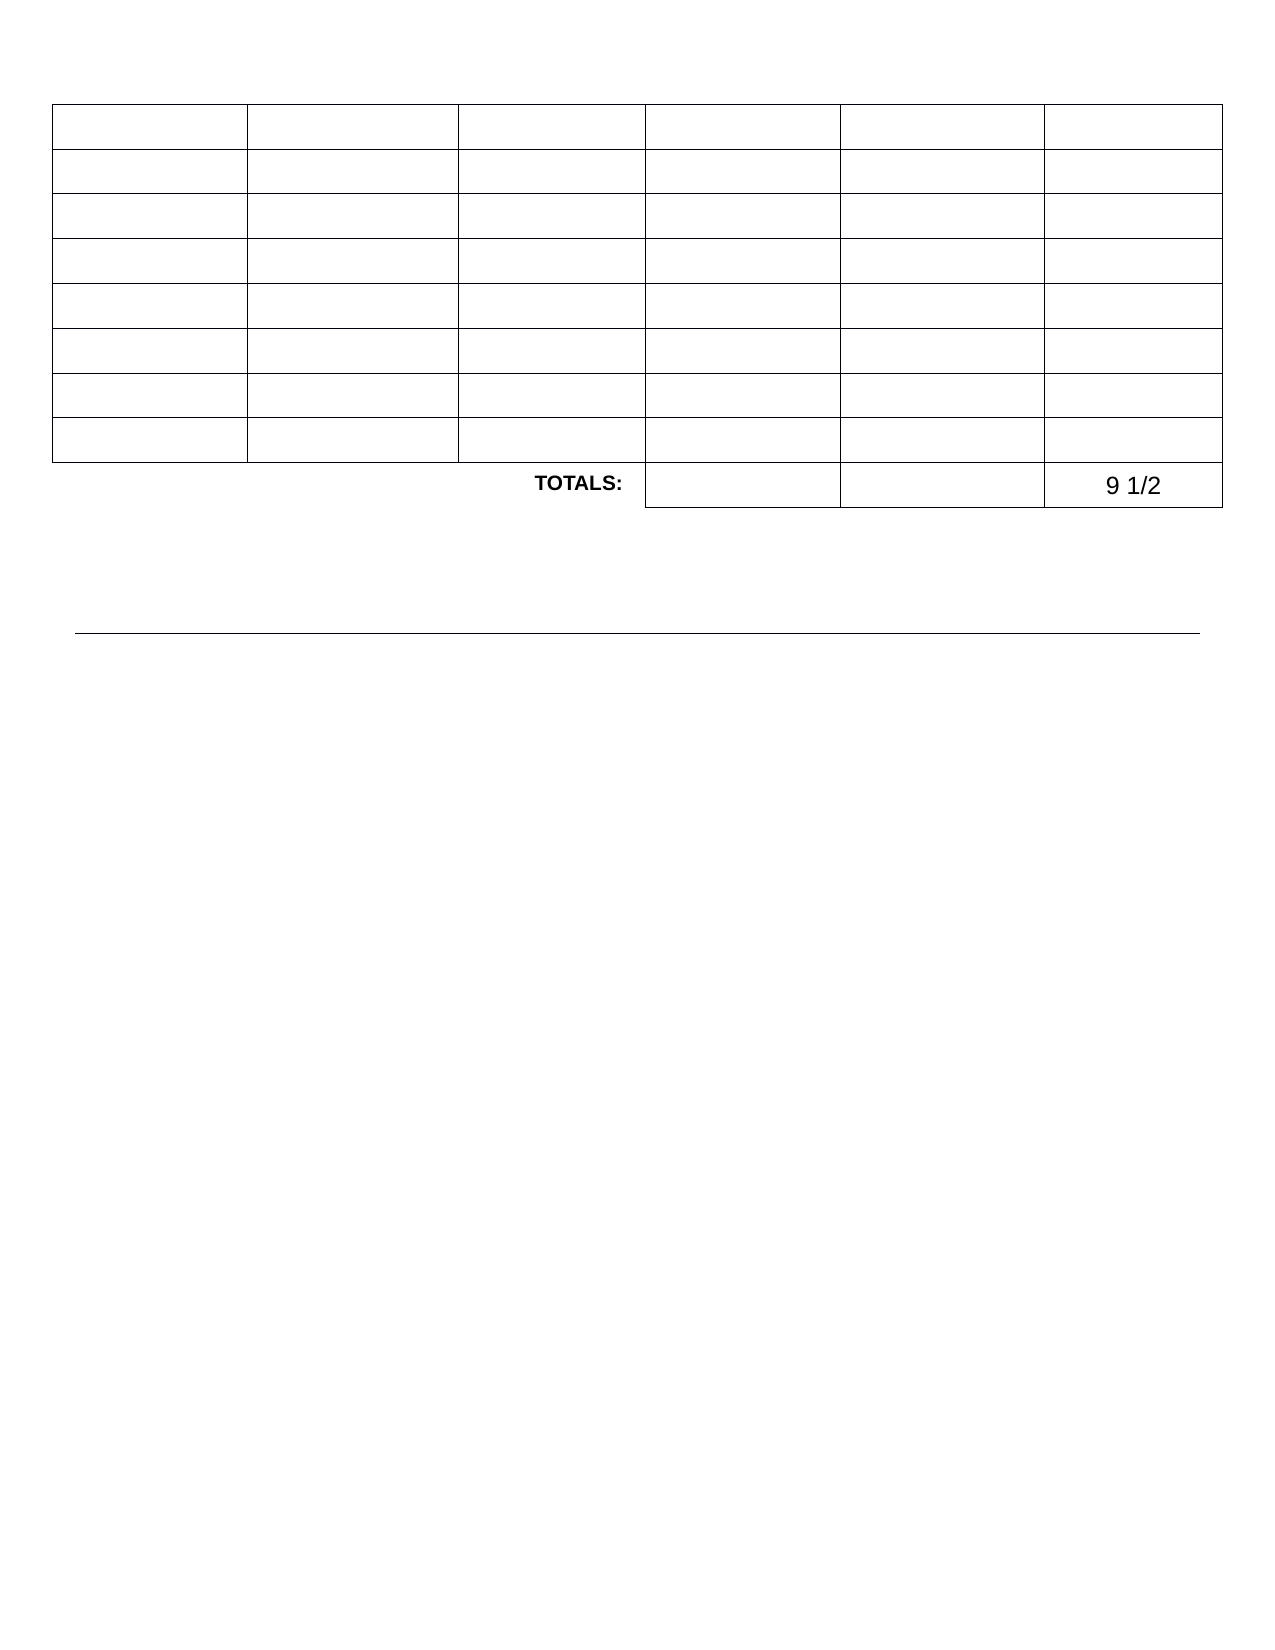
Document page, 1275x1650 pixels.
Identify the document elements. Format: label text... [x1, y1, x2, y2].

table_cell [53, 150, 247, 193]
table_cell [459, 194, 645, 238]
table_cell [646, 150, 840, 193]
table_cell [53, 284, 247, 328]
table_cell [248, 239, 458, 283]
table_cell [248, 418, 458, 462]
table_cell [841, 418, 1044, 462]
table_cell [1045, 374, 1222, 417]
table_cell [646, 463, 840, 507]
table_cell [53, 239, 247, 283]
table_cell [248, 329, 458, 372]
table_cell [459, 418, 645, 462]
table_cell [1045, 329, 1222, 372]
table_cell [841, 194, 1044, 238]
table_cell TOTALS: [327, 463, 645, 507]
table_cell [841, 329, 1044, 372]
table_cell [1045, 150, 1222, 193]
table_cell [1045, 284, 1222, 328]
table_cell [459, 329, 645, 372]
table_cell [459, 239, 645, 283]
table_cell [53, 374, 247, 417]
table_cell [248, 150, 458, 193]
table_cell 9 1/2 [1045, 463, 1222, 507]
table_cell [248, 463, 327, 507]
table_cell [841, 105, 1044, 148]
table_cell [1045, 418, 1222, 462]
table_cell [646, 105, 840, 148]
table_cell [459, 150, 645, 193]
table_cell [459, 374, 645, 417]
table_cell [53, 418, 247, 462]
table_cell [646, 329, 840, 372]
table_cell [646, 374, 840, 417]
table_cell [248, 284, 458, 328]
table_cell [248, 194, 458, 238]
table_cell [1045, 194, 1222, 238]
table_cell [53, 105, 247, 148]
table_cell [248, 105, 458, 148]
table_cell [53, 194, 247, 238]
table_cell [1045, 105, 1222, 148]
table_cell [459, 105, 645, 148]
table_cell [53, 329, 247, 372]
table_cell [1045, 239, 1222, 283]
table_cell [248, 374, 458, 417]
table_cell [53, 463, 247, 507]
table_cell [841, 150, 1044, 193]
table_cell [841, 284, 1044, 328]
table_cell [646, 194, 840, 238]
table_cell [841, 239, 1044, 283]
table_cell [841, 463, 1044, 507]
table_cell [841, 374, 1044, 417]
table_cell [459, 284, 645, 328]
table_cell [646, 284, 840, 328]
table_cell [646, 239, 840, 283]
table_cell [646, 418, 840, 462]
